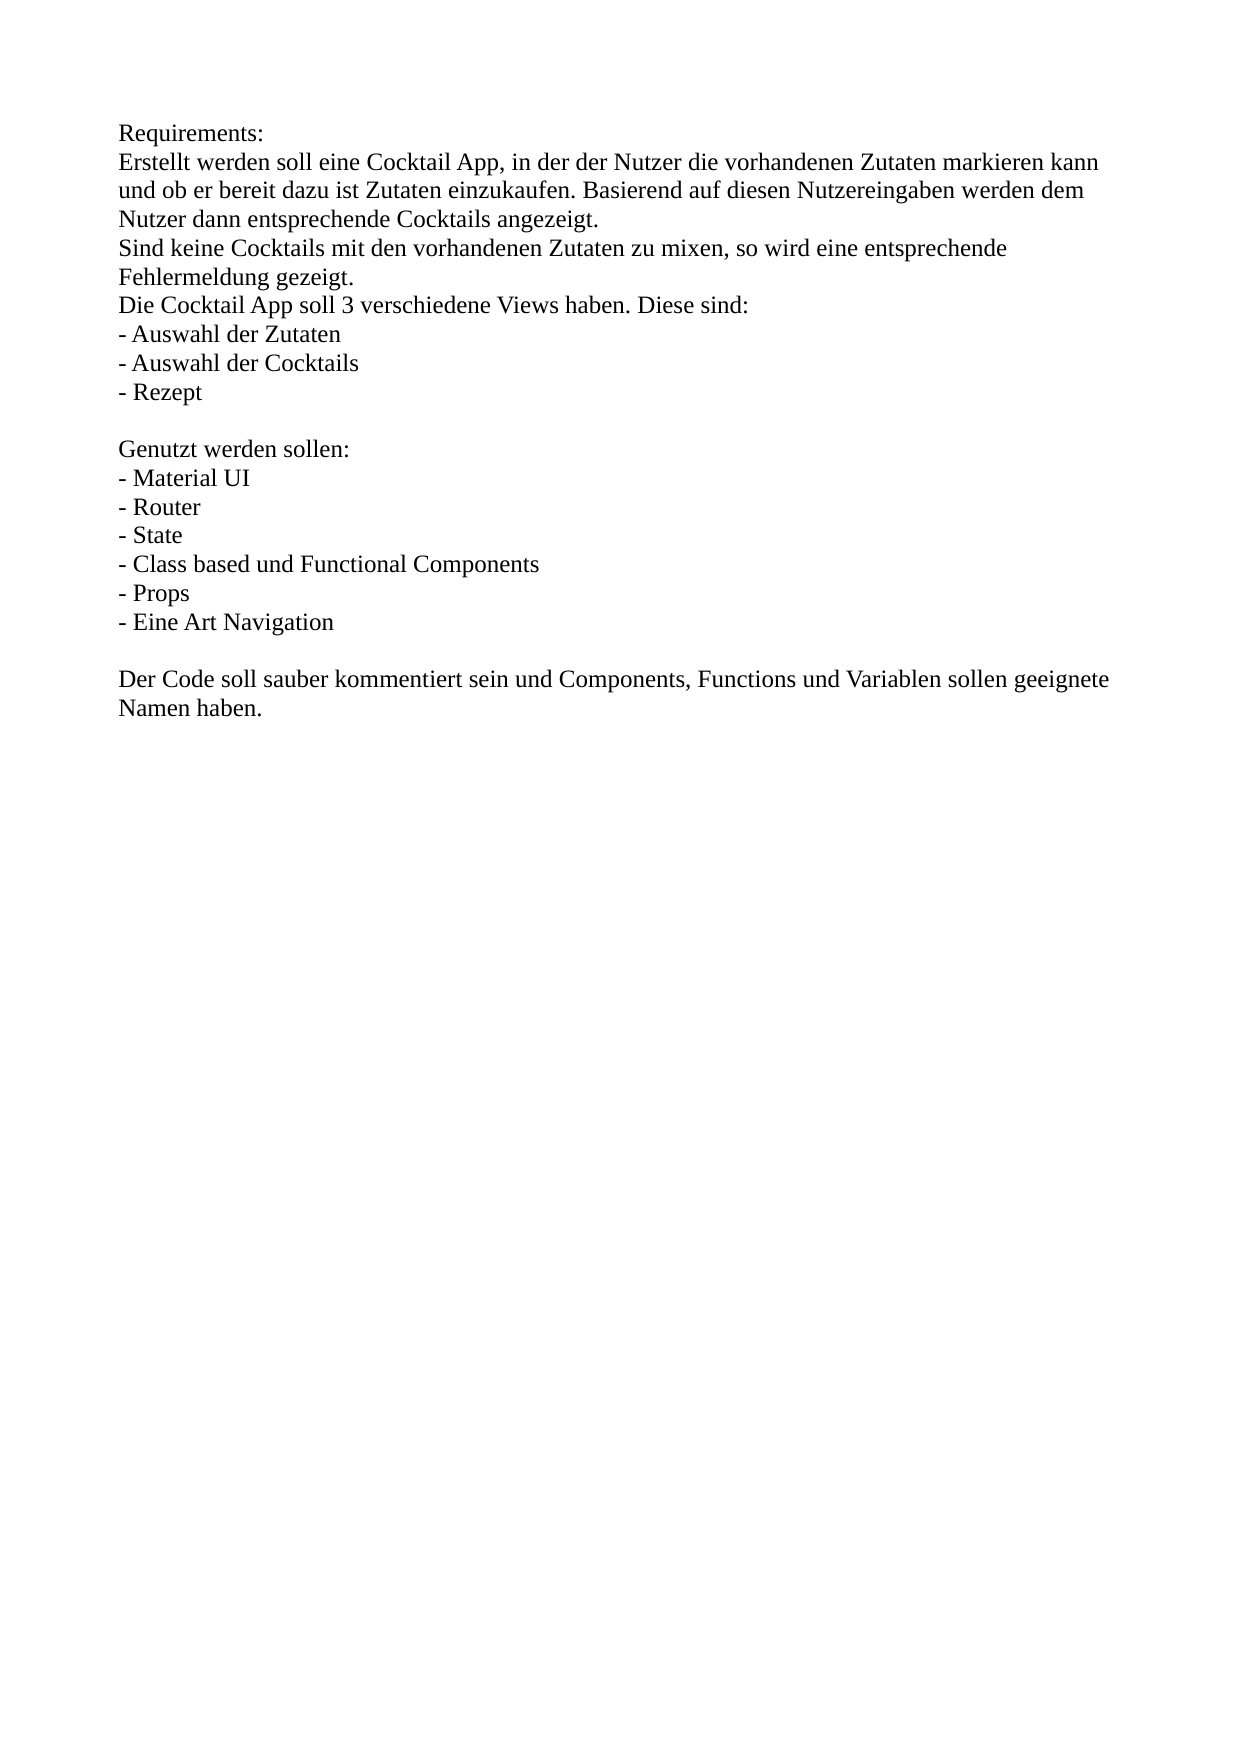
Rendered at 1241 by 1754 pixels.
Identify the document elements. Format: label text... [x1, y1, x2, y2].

text - Rezept [118, 377, 1122, 406]
text Requirements: [118, 118, 1122, 147]
text - State [118, 521, 1122, 549]
text Sind keine Cocktails mit den vorhandenen Zutaten zu mixen, so wird eine entsprechende Fehlermeldung gezeigt. [118, 233, 1122, 291]
text - Class based und Functional Components [118, 549, 1122, 578]
text - Auswahl der Cocktails [118, 348, 1122, 377]
text Die Cocktail App soll 3 verschiedene Views haben. Diese sind: [118, 291, 1122, 319]
text Der Code soll sauber kommentiert sein und Components, Functions und Variablen sollen geeignete Namen haben. [118, 664, 1122, 722]
text - Router [118, 492, 1122, 521]
text Genutzt werden sollen: [118, 434, 1122, 463]
text - Material UI [118, 463, 1122, 492]
text Erstellt werden soll eine Cocktail App, in der der Nutzer die vorhandenen Zutaten markieren kann und ob er bereit dazu ist Zutaten einzukaufen. Basierend auf diesen Nutzereingaben werden dem Nutzer dann entsprechende Cocktails angezeigt. [118, 147, 1122, 233]
text - Auswahl der Zutaten [118, 319, 1122, 348]
text - Props [118, 578, 1122, 607]
text - Eine Art Navigation [118, 607, 1122, 636]
